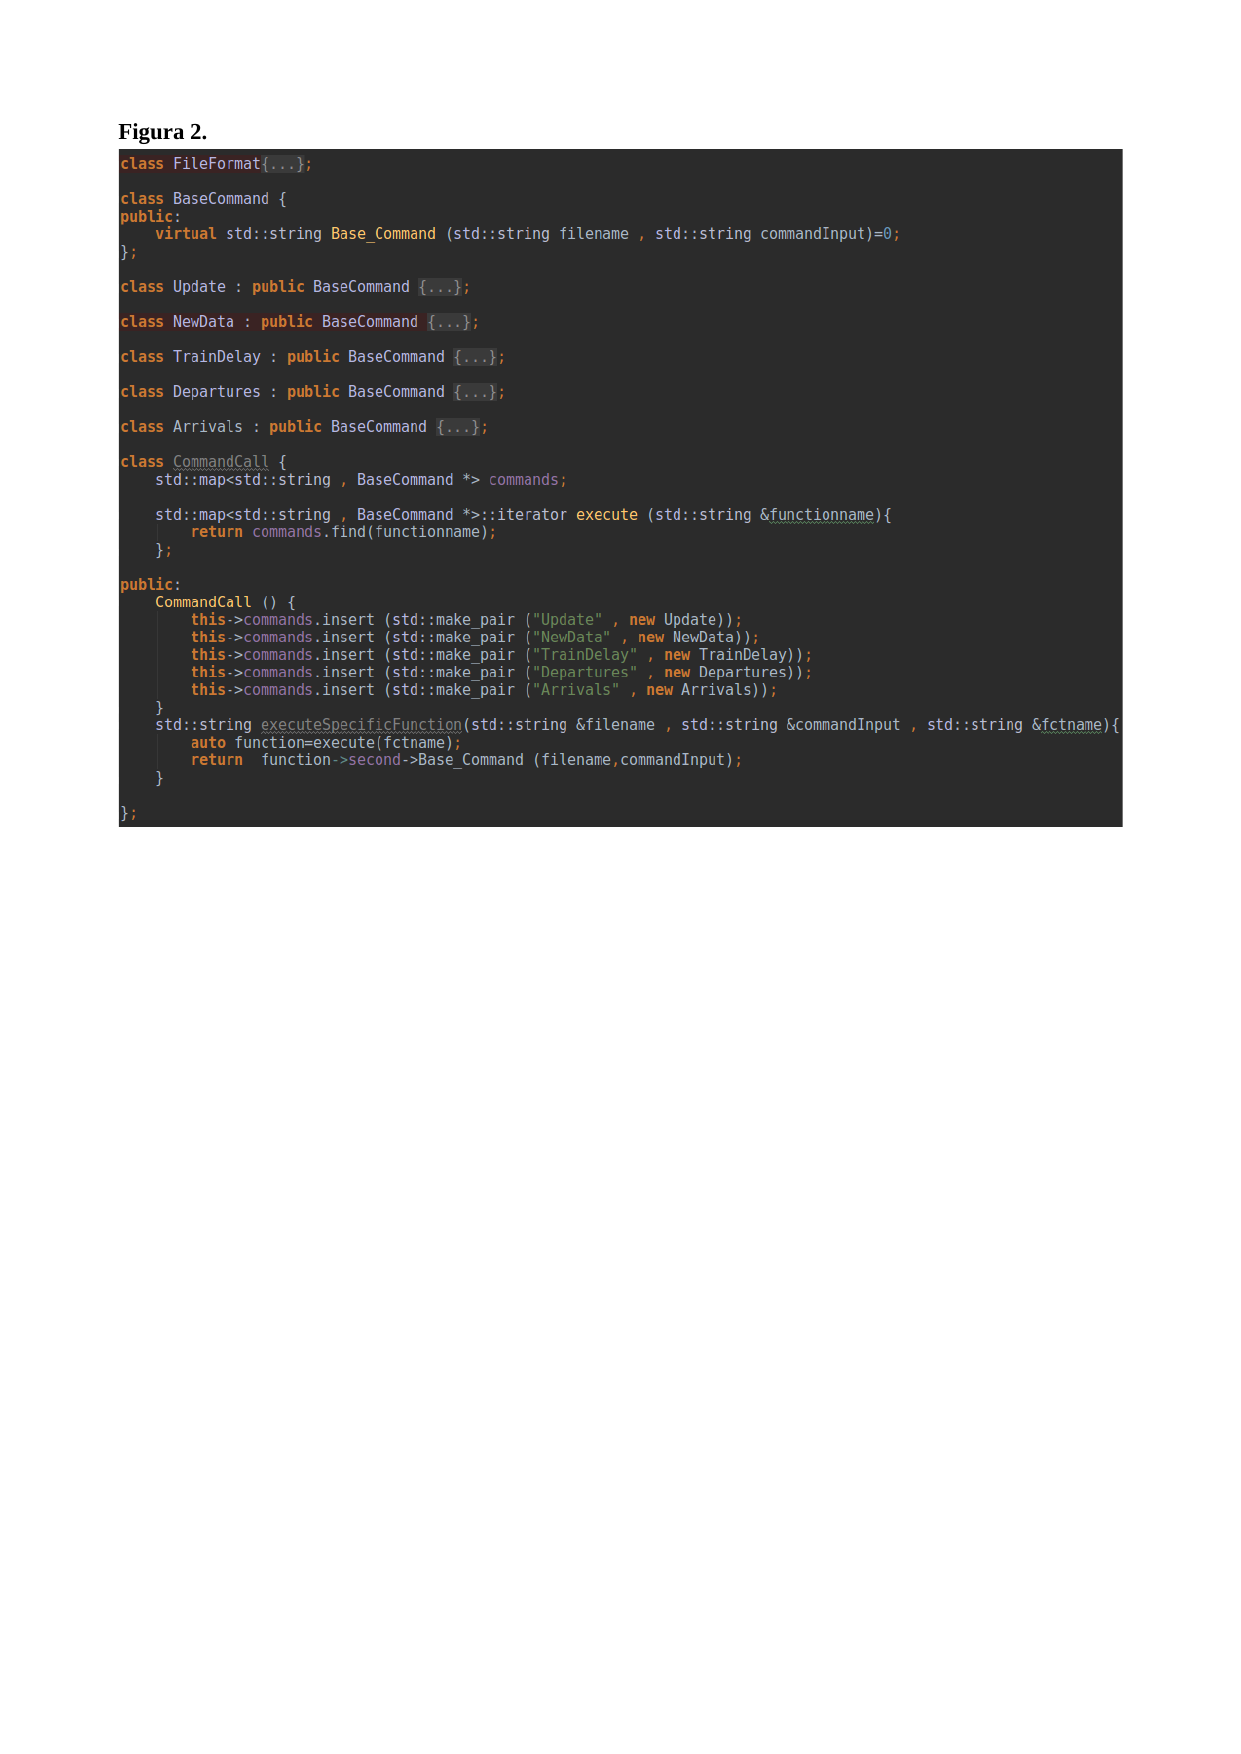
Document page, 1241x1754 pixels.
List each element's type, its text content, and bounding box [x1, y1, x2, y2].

text Figura 2. [118, 118, 1122, 144]
picture [118, 149, 1123, 827]
